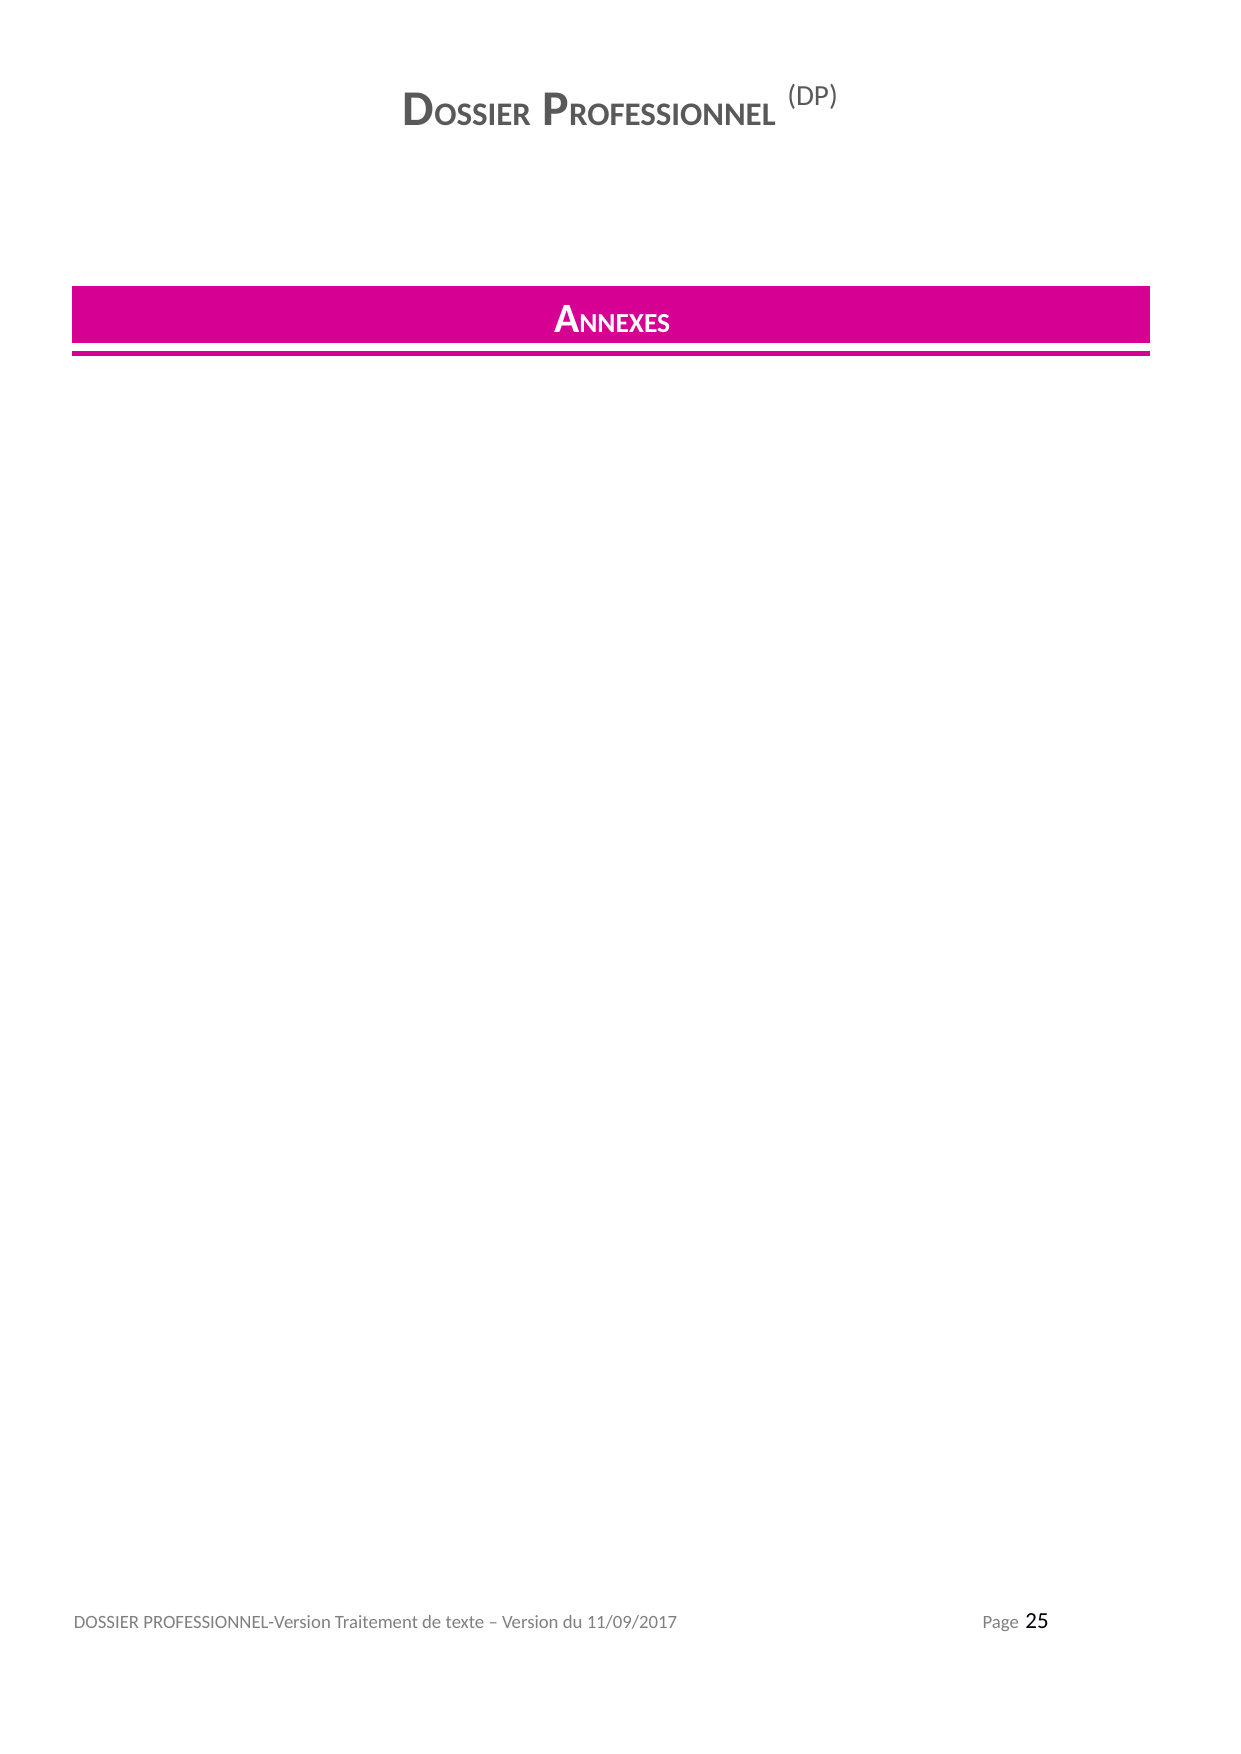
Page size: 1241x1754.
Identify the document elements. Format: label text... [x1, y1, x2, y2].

table_cell [72, 343, 1150, 351]
table_header Annexes [72, 286, 1150, 343]
table_cell [72, 356, 1150, 434]
